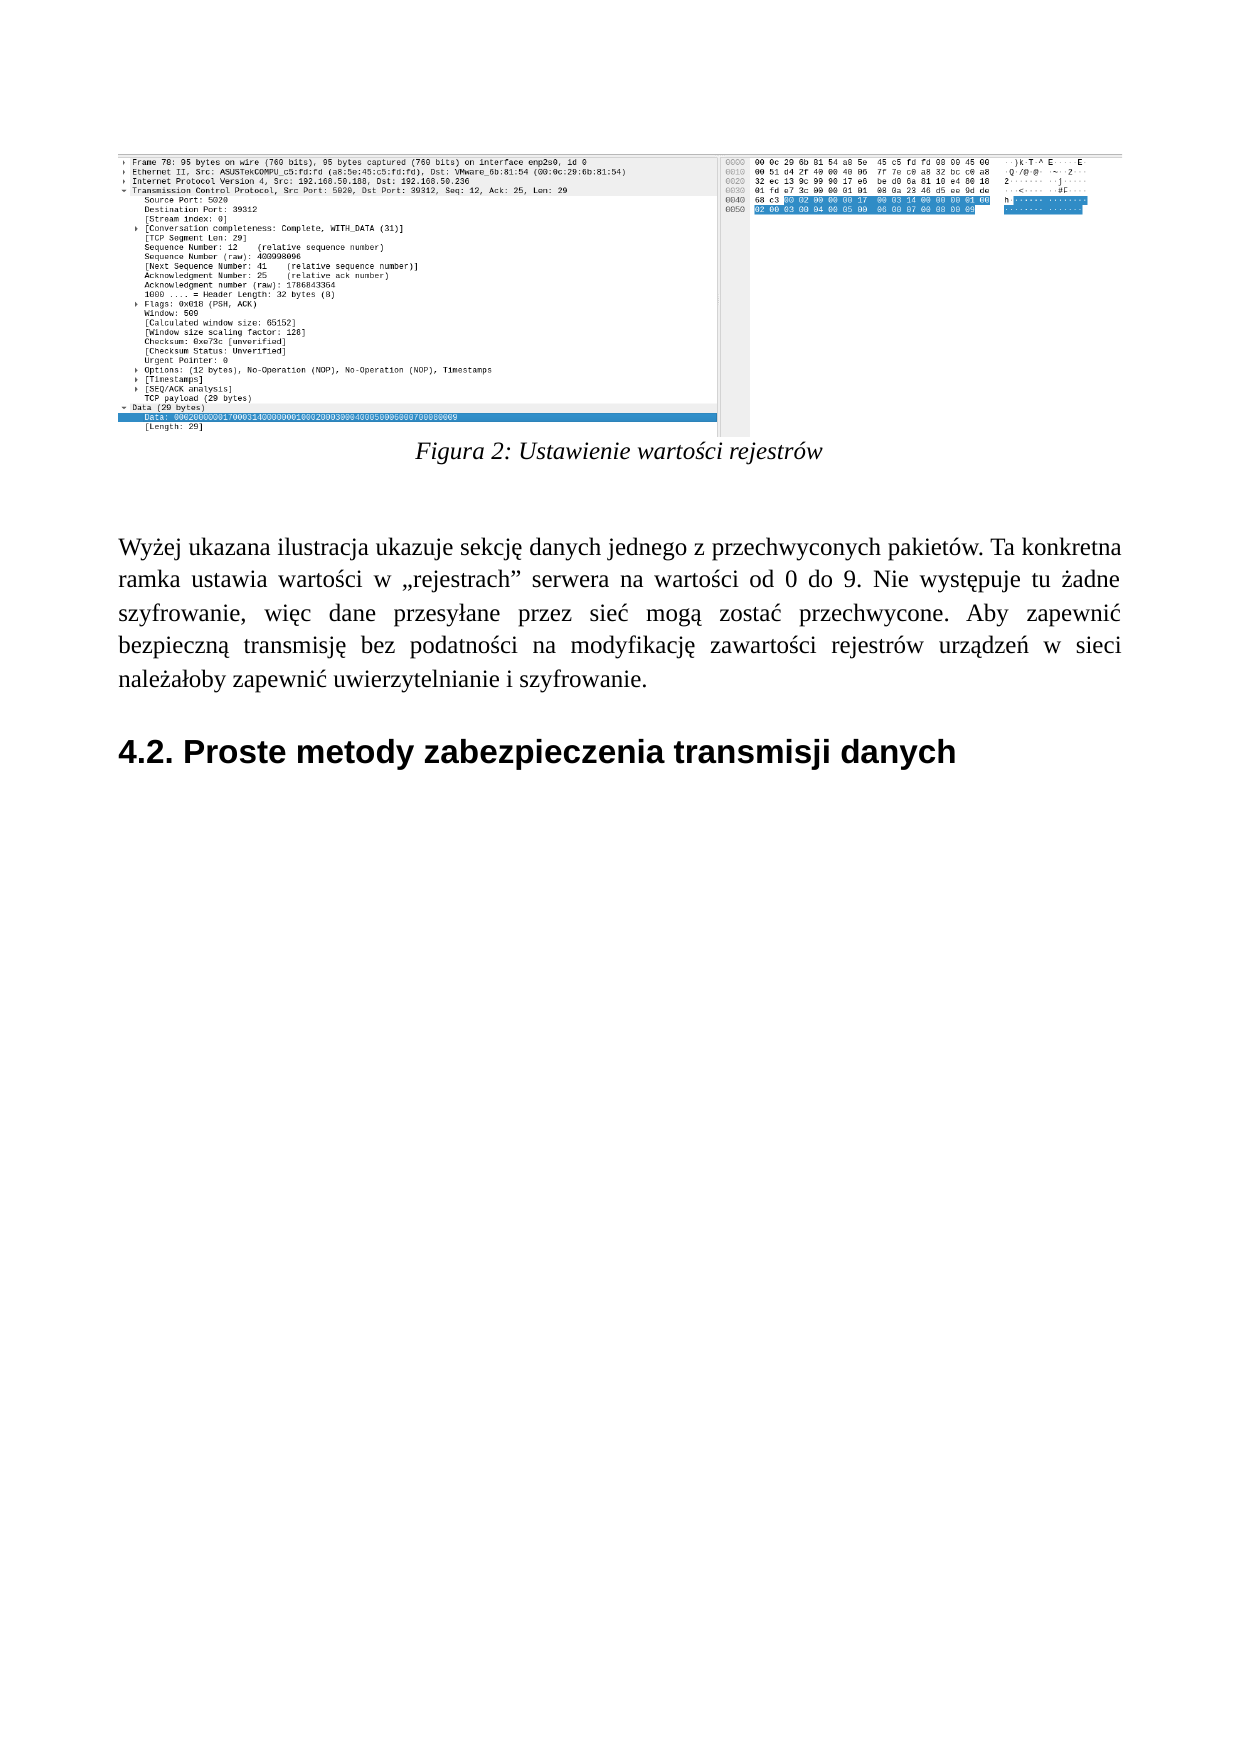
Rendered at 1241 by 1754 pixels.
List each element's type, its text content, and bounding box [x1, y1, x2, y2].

text Wyżej ukazana ilustracja ukazuje sekcję danych jednego z przechwyconych pakietów. Ta konkretna ramka ustawia wartości w „rejestrach” serwera na wartości od 0 do 9. Nie występuje tu żadne szyfrowanie, więc dane przesyłane przez sieć mogą zostać przechwycone. Aby zapewnić bezpieczną transmisję bez podatności na modyfikację zawartości rejestrów urządzeń w sieci należałoby zapewnić uwierzytelnianie i szyfrowanie. [118, 532, 1122, 692]
text Figura 2: Ustawienie wartości rejestrów [118, 437, 1122, 465]
picture [118, 130, 1123, 437]
subtitle 4.2. Proste metody zabezpieczenia transmisji danych [118, 732, 1122, 771]
